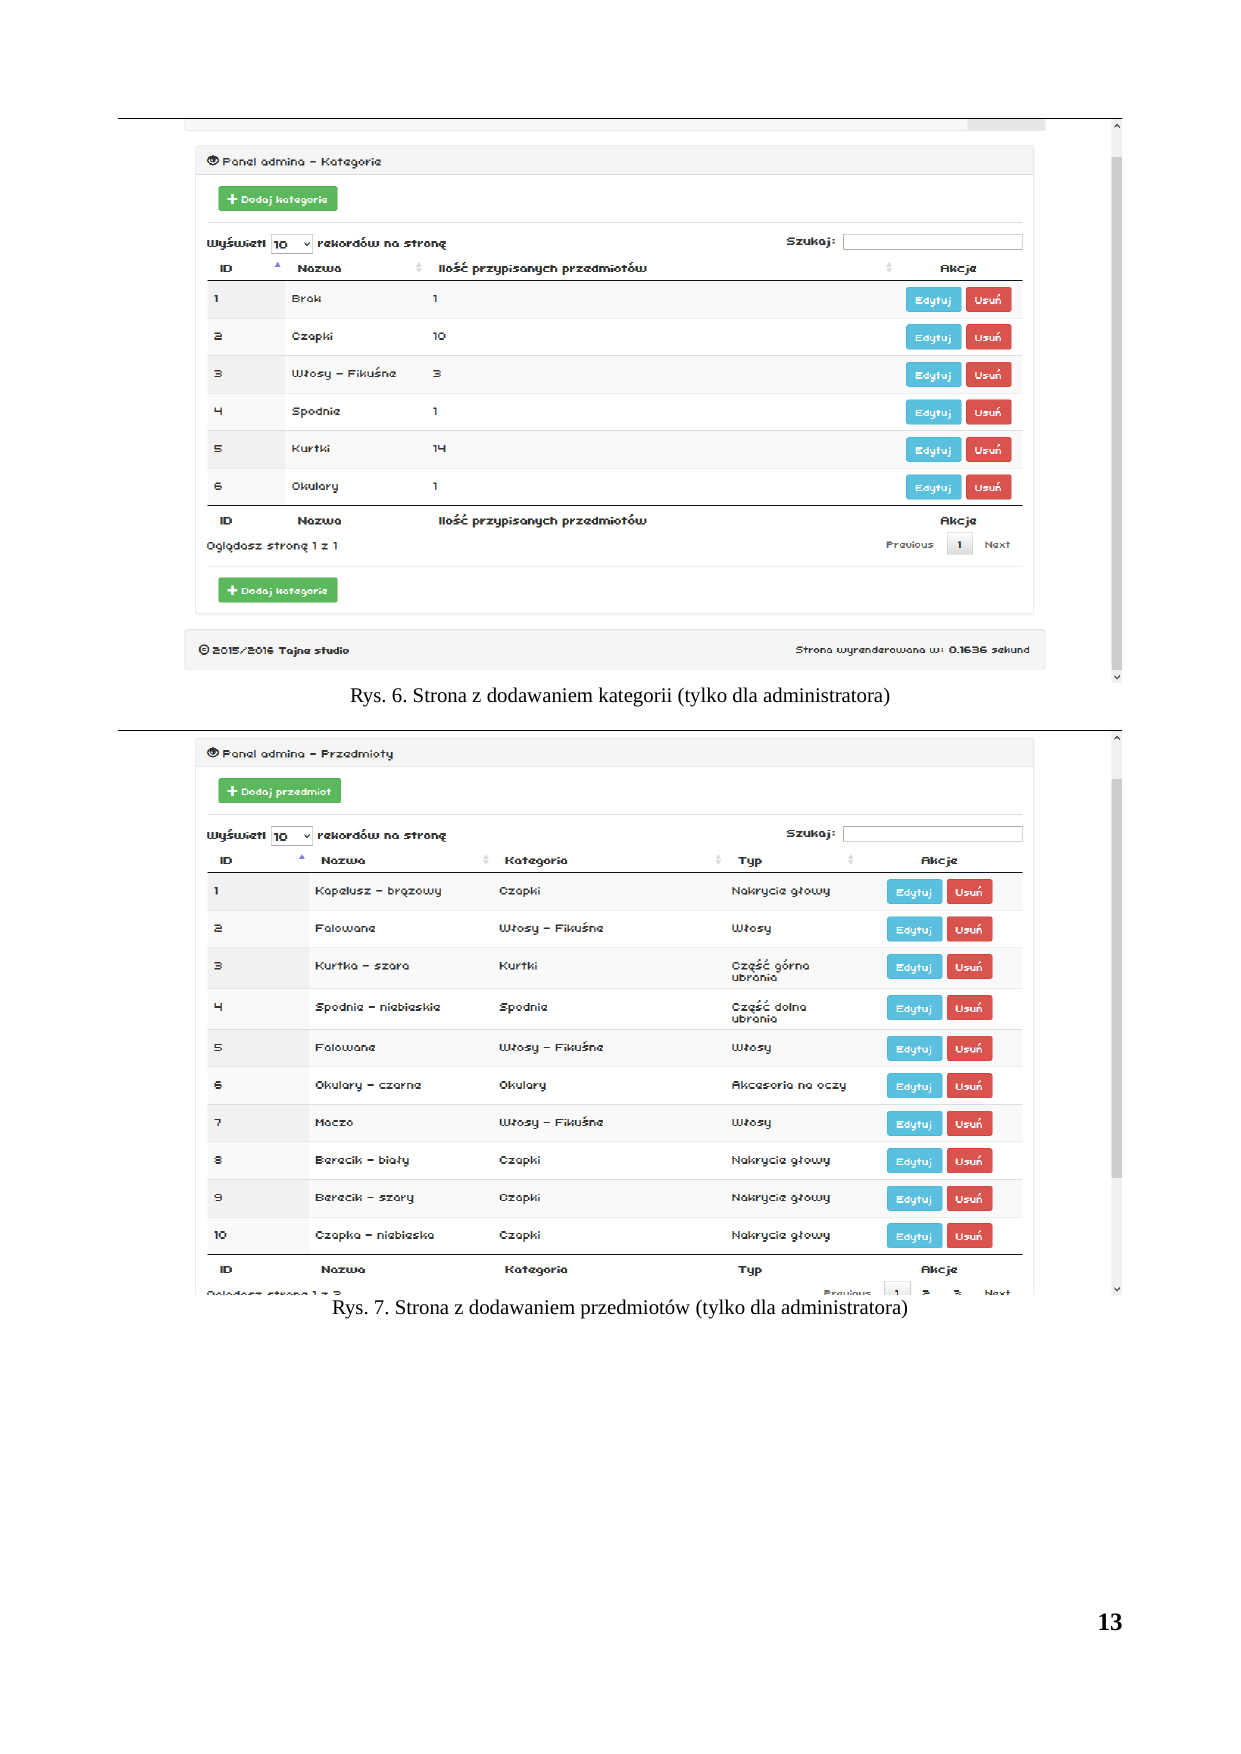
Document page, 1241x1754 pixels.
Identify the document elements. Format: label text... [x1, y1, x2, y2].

text Rys. 7. Strona z dodawaniem przedmiotów (tylko dla administratora) [118, 1295, 1122, 1319]
picture [118, 118, 1123, 683]
picture [118, 730, 1123, 1295]
text Rys. 6. Strona z dodawaniem kategorii (tylko dla administratora) [118, 683, 1122, 707]
